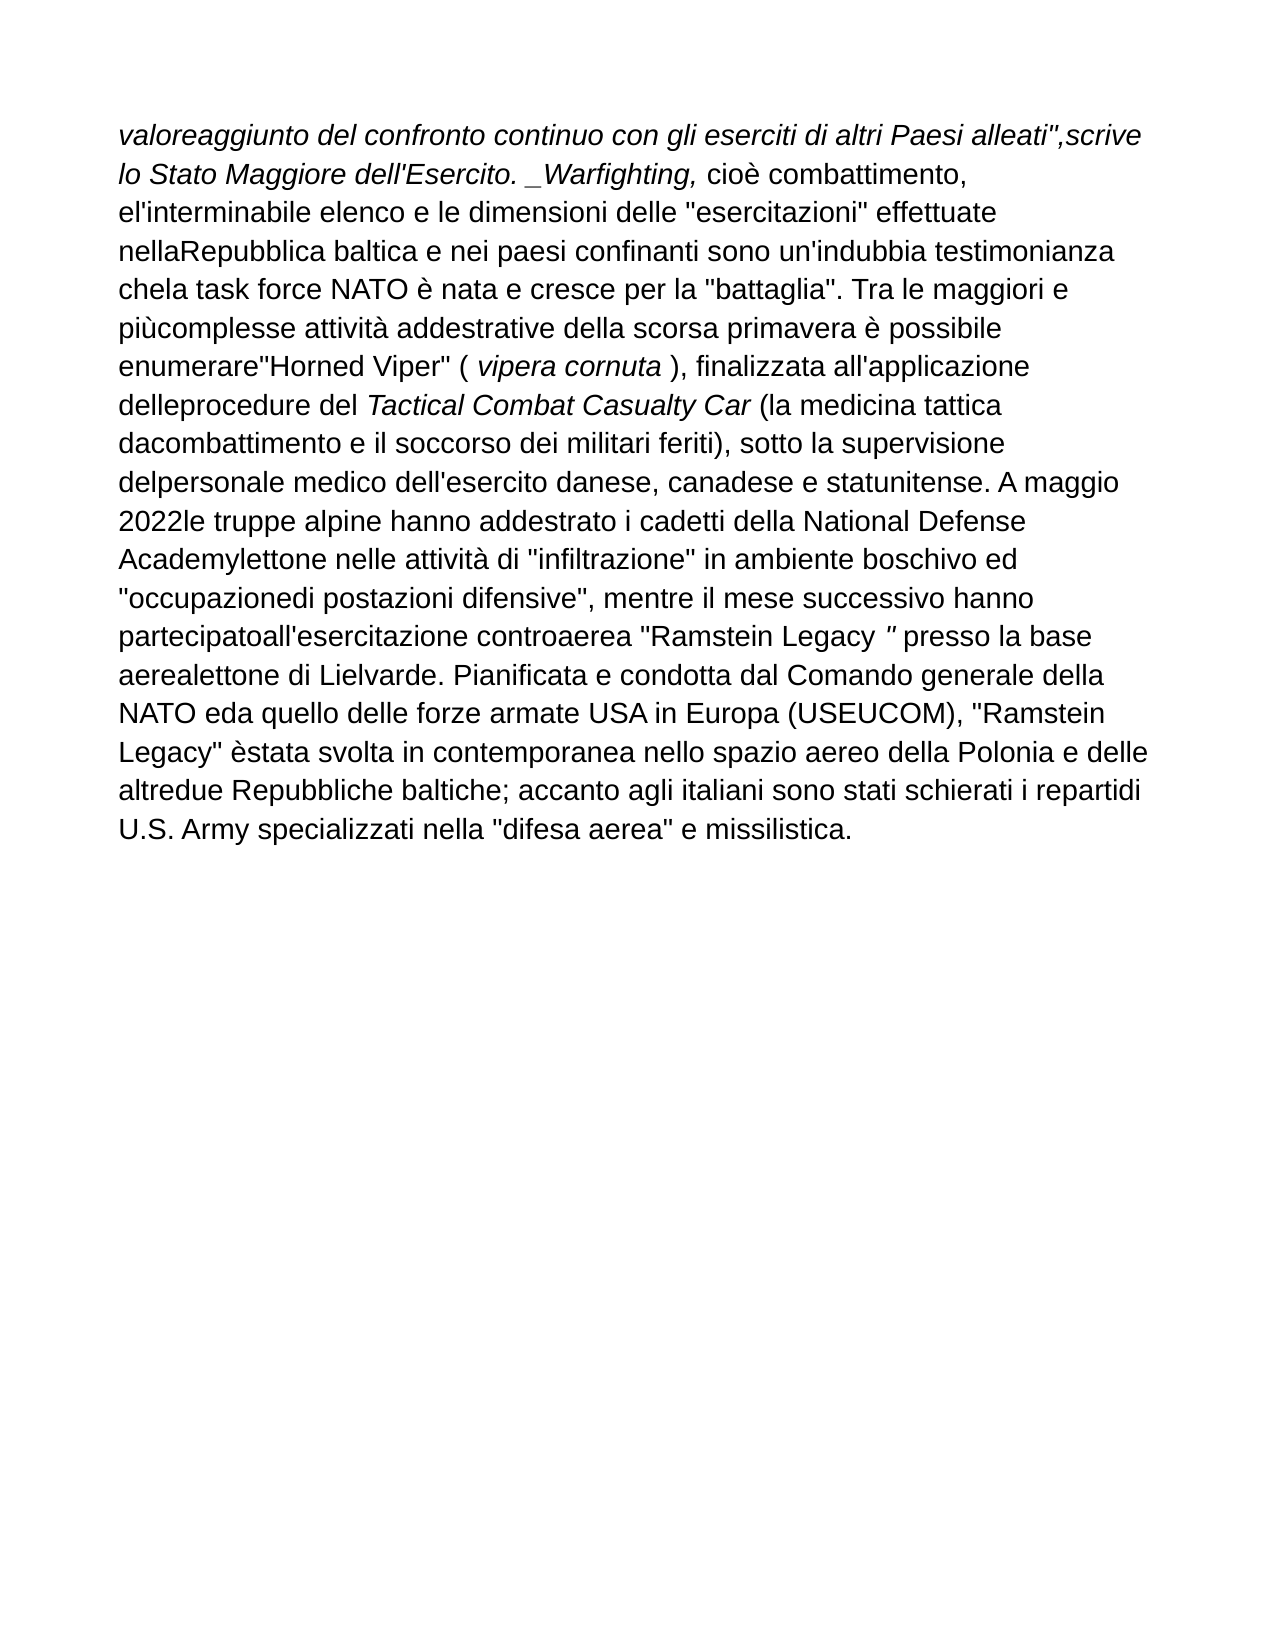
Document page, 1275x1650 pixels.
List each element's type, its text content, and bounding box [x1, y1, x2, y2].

text valoreaggiunto del confronto continuo con gli eserciti di altri Paesi alleati",scrive lo Stato Maggiore dell'Esercito. _Warfighting, cioè combattimento, el'interminabile elenco e le dimensioni delle "esercitazioni" effettuate nellaRepubblica baltica e nei paesi confinanti sono un'indubbia testimonianza chela task force NATO è nata e cresce per la "battaglia". Tra le maggiori e piùcomplesse attività addestrative della scorsa primavera è possibile enumerare"Horned Viper" ( vipera cornuta ), finalizzata all'applicazione delleprocedure del Tactical Combat Casualty Car (la medicina tattica dacombattimento e il soccorso dei militari feriti), sotto la supervisione delpersonale medico dell'esercito danese, canadese e statunitense. A maggio 2022le truppe alpine hanno addestrato i cadetti della National Defense Academylettone nelle attività di "infiltrazione" in ambiente boschivo ed "occupazionedi postazioni difensive", mentre il mese successivo hanno partecipatoall'esercitazione controaerea "Ramstein Legacy " presso la base aerealettone di Lielvarde. Pianificata e condotta dal Comando generale della NATO eda quello delle forze armate USA in Europa (USEUCOM), "Ramstein Legacy" èstata svolta in contemporanea nello spazio aereo della Polonia e delle altredue Repubbliche baltiche; accanto agli italiani sono stati schierati i repartidi U.S. Army specializzati nella "difesa aerea" e missilistica. [118, 118, 1157, 845]
